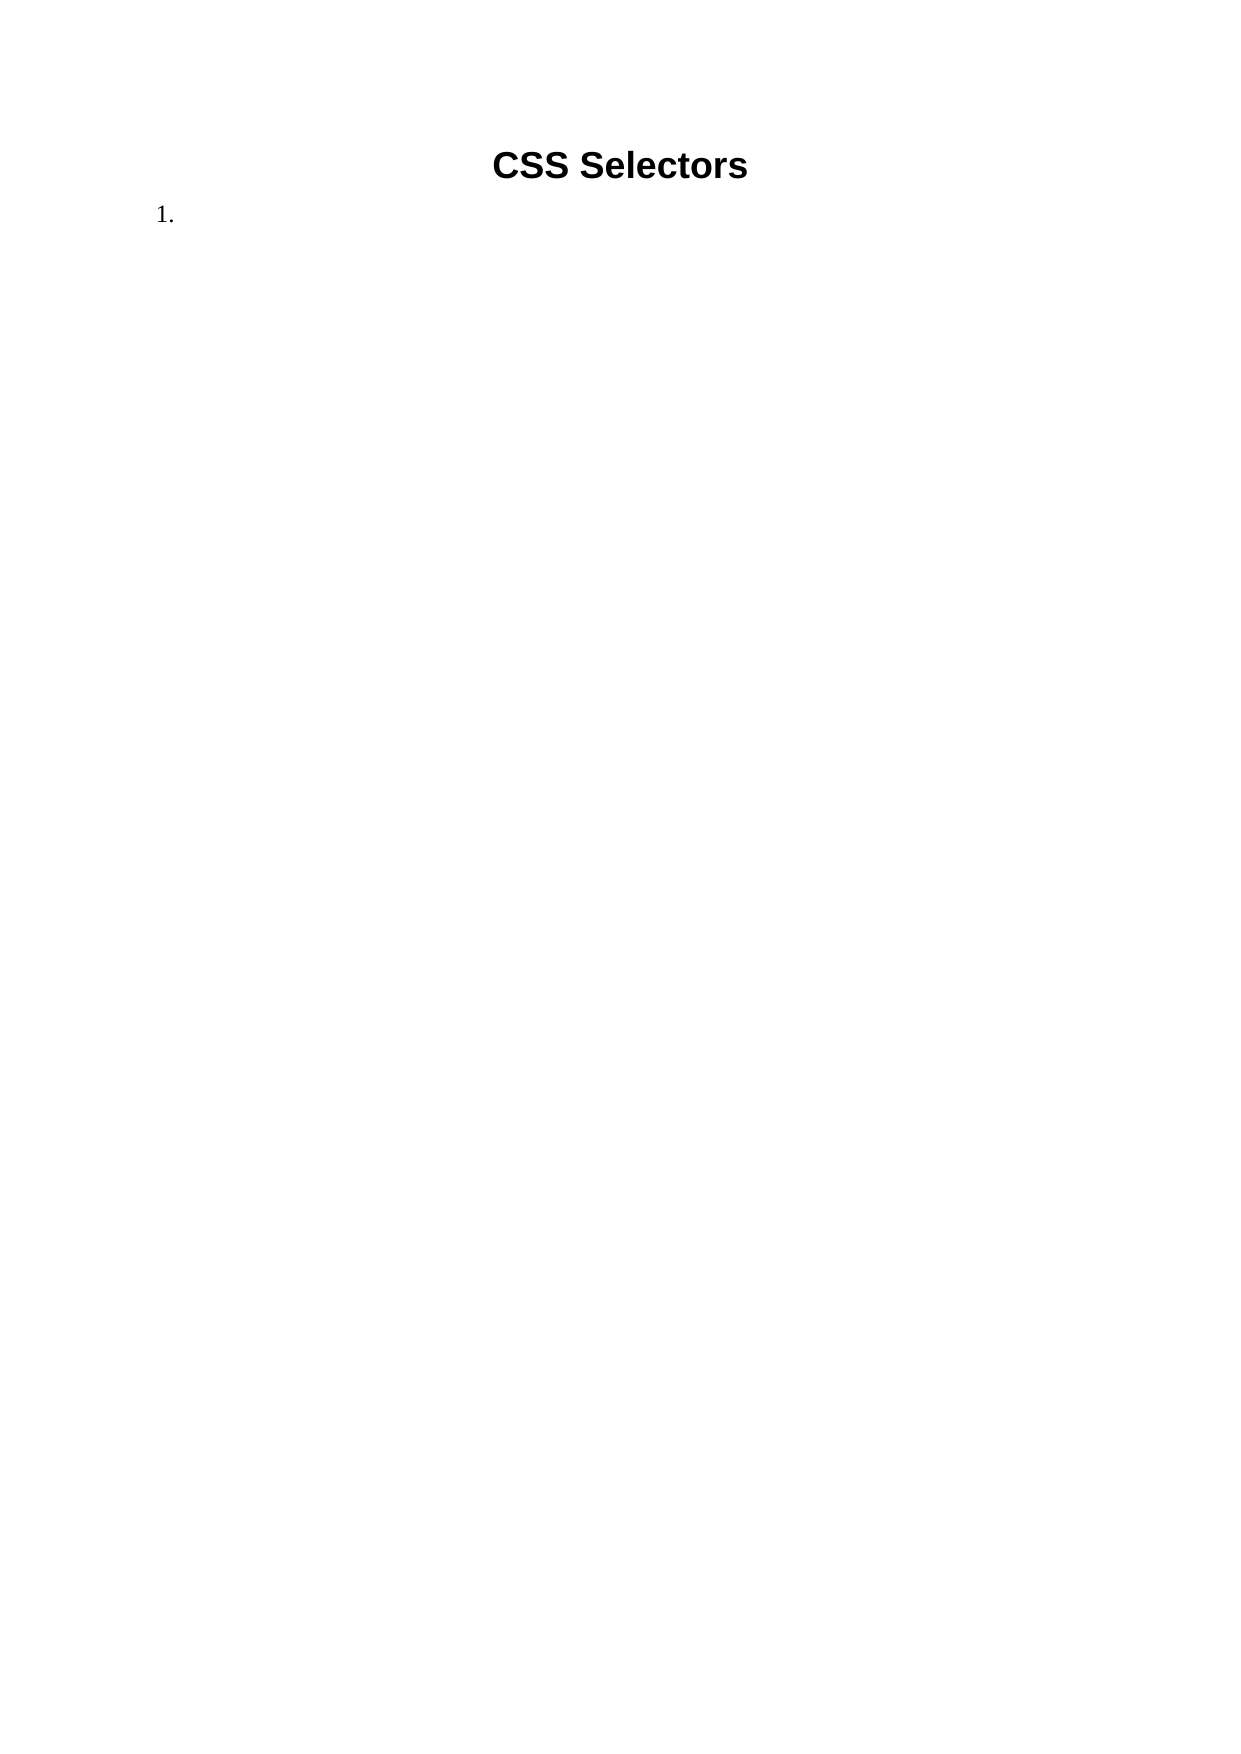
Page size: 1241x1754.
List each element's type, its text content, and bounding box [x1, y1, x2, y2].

subtitle CSS Selectors [118, 143, 1122, 186]
